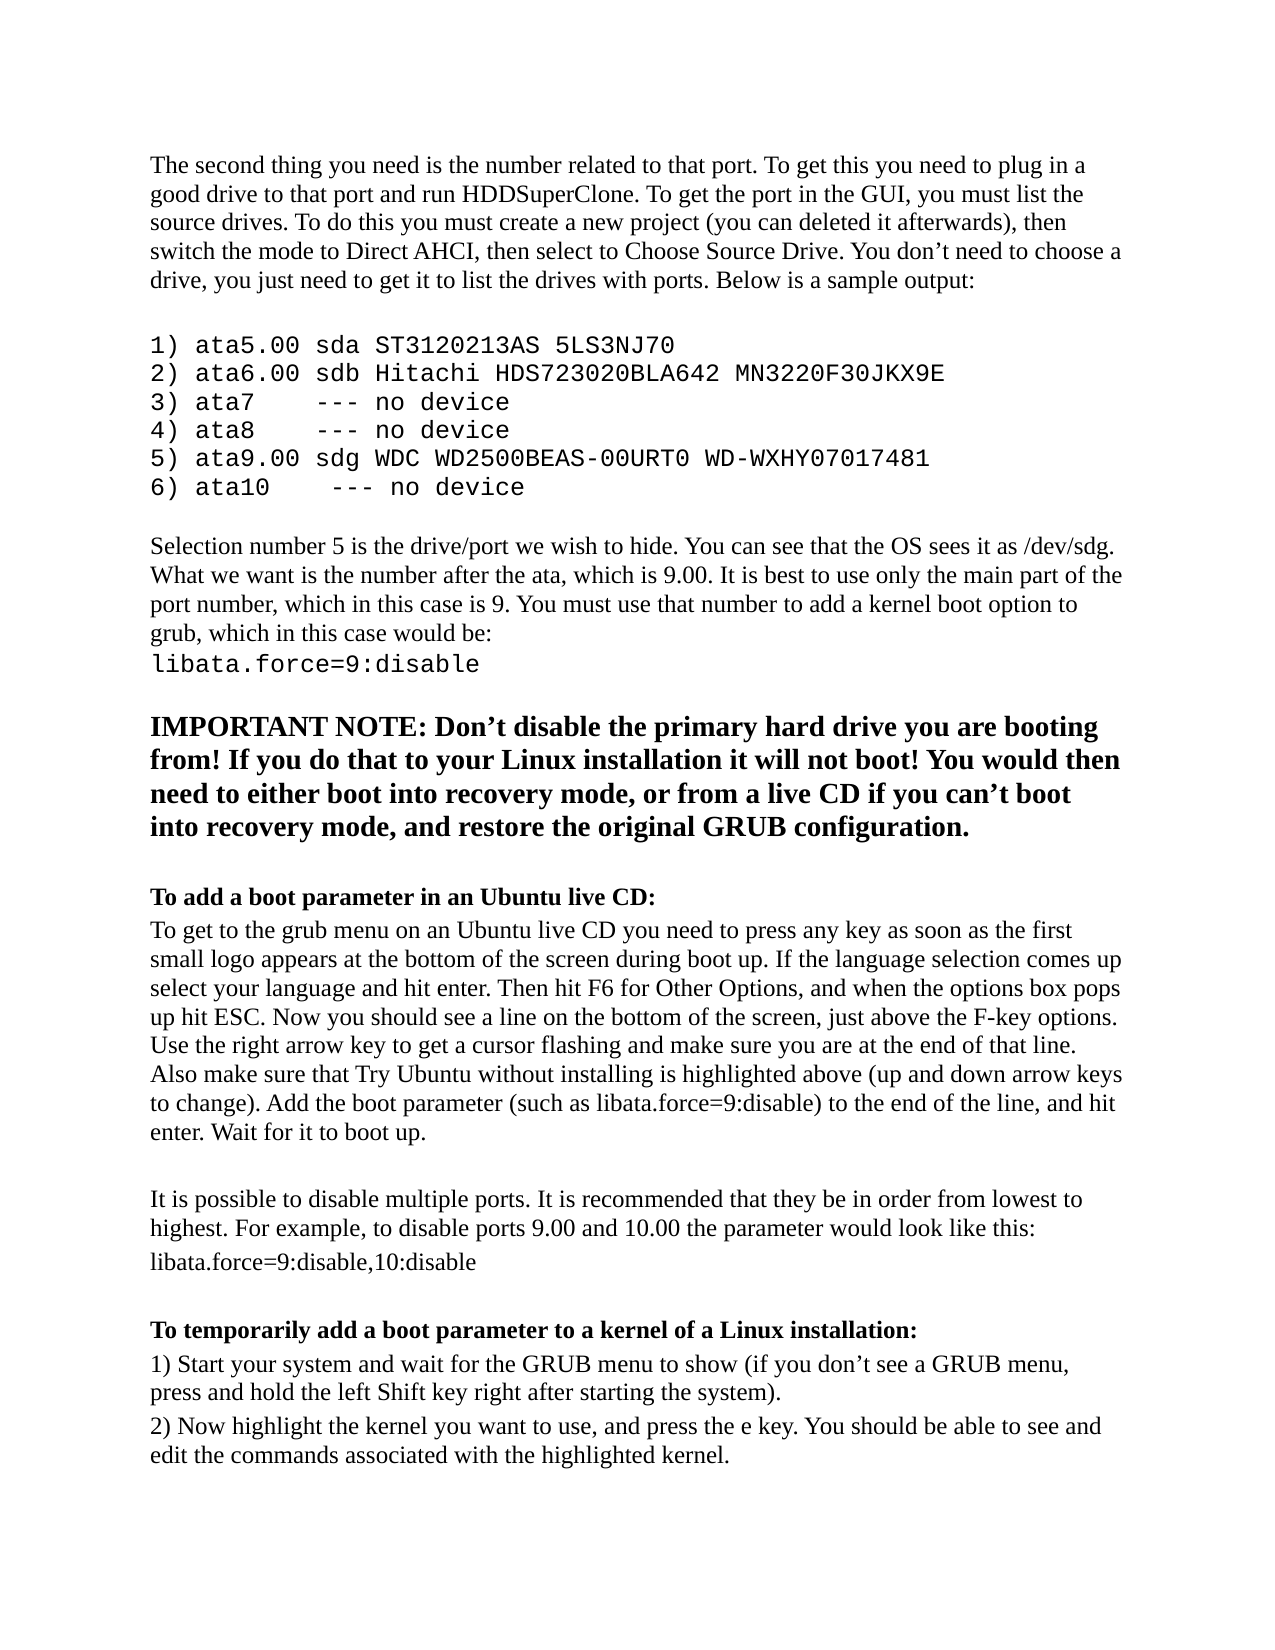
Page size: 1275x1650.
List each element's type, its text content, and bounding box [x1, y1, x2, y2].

text The second thing you need is the number related to that port. To get this you need to plug in a good drive to that port and run HDDSuperClone. To get the port in the GUI, you must list the source drives. To do this you must create a new project (you can deleted it afterwards), then switch the mode to Direct AHCI, then select to Choose Source Drive. You don’t need to choose a drive, you just need to get it to list the drives with ports. Below is a sample output: [150, 150, 1125, 294]
text 3) ata7 --- no device [150, 389, 1125, 418]
text libata.force=9:disable [150, 652, 1125, 680]
text Selection number 5 is the drive/port we wish to hide. You can see that the OS sees it as /dev/sdg. What we want is the number after the ata, which is 9.00. It is best to use only the main part of the port number, which in this case is 9. You must use that number to add a kernel boot option to grub, which in this case would be: [150, 531, 1125, 646]
text 1) Start your system and wait for the GRUB menu to show (if you don’t see a GRUB menu, press and hold the left Shift key right after starting the system). [150, 1349, 1125, 1406]
text 1) ata5.00 sda ST3120213AS 5LS3NJ70 [150, 333, 1125, 361]
text libata.force=9:disable,10:disable [150, 1247, 1125, 1276]
text 4) ata8 --- no device [150, 418, 1125, 446]
text To get to the grub menu on an Ubuntu live CD you need to press any key as soon as the first small logo appears at the bottom of the screen during boot up. If the language selection comes up select your language and hit enter. Then hit F6 for Other Options, and when the options box pops up hit ESC. Now you should see a line on the bottom of the screen, just above the F-key options. Use the right arrow key to get a cursor flashing and make sure you are at the end of that line. Also make sure that Try Ubuntu without installing is highlighted above (up and down arrow keys to change). Add the boot parameter (such as libata.force=9:disable) to the end of the line, and hit enter. Wait for it to boot up. [150, 916, 1125, 1146]
text To add a boot parameter in an Ubuntu live CD: [150, 882, 1125, 911]
text 2) ata6.00 sdb Hitachi HDS723020BLA642 MN3220F30JKX9E [150, 361, 1125, 389]
text IMPORTANT NOTE: Don’t disable the primary hard drive you are booting from! If you do that to your Linux installation it will not boot! You would then need to either boot into recovery mode, or from a live CD if you can’t boot into recovery mode, and restore the original GRUB configuration. [150, 709, 1125, 843]
text To temporarily add a boot parameter to a kernel of a Linux installation: [150, 1315, 1125, 1344]
text 2) Now highlight the kernel you want to use, and press the e key. You should be able to see and edit the commands associated with the highlighted kernel. [150, 1411, 1125, 1469]
text 6) ata10 --- no device [150, 474, 1125, 503]
text It is possible to disable multiple ports. It is recommended that they be in order from lowest to highest. For example, to disable ports 9.00 and 10.00 the parameter would look like this: [150, 1184, 1125, 1242]
text 5) ata9.00 sdg WDC WD2500BEAS-00URT0 WD-WXHY07017481 [150, 446, 1125, 474]
